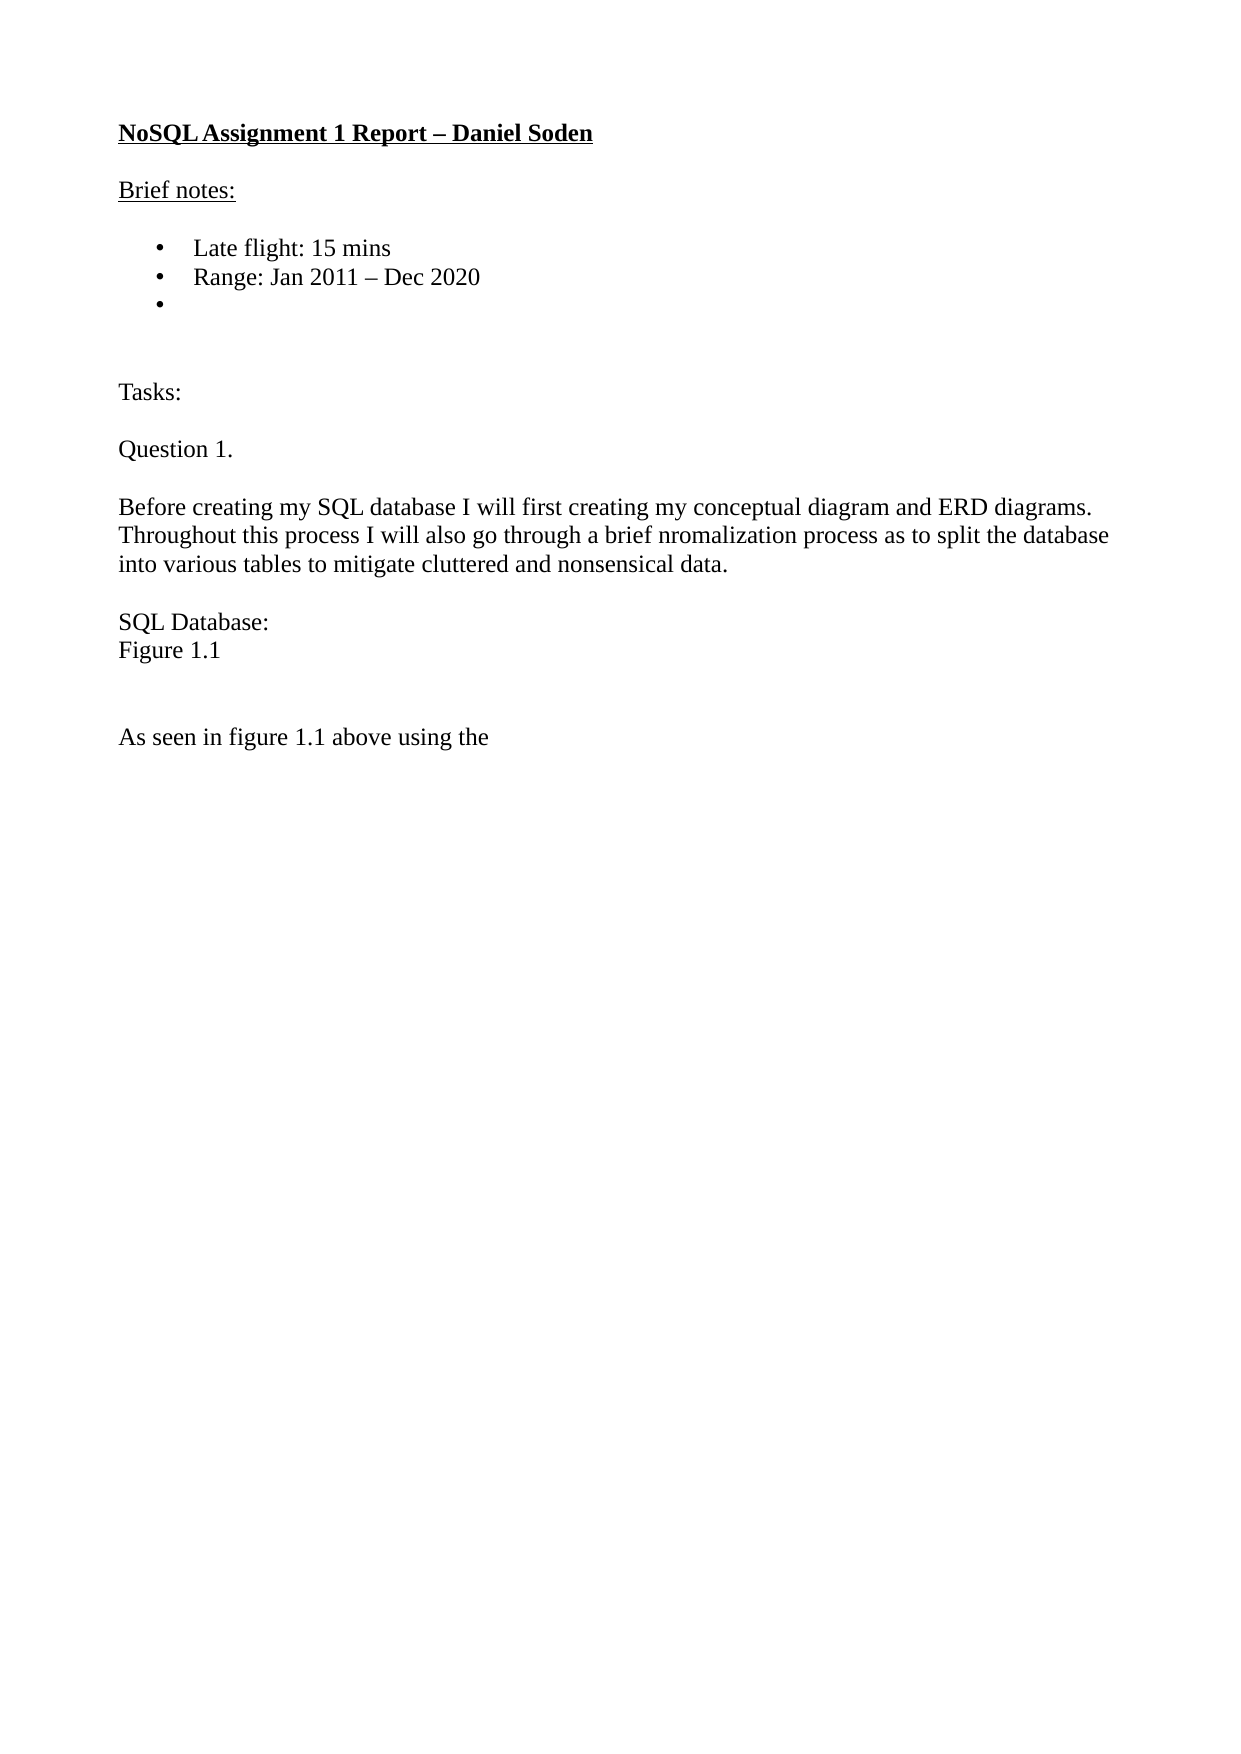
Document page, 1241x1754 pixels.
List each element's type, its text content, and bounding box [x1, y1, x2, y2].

text NoSQL Assignment 1 Report – Daniel Soden [118, 118, 1122, 147]
list Late flight: 15 mins [156, 233, 1122, 262]
text Tasks: [118, 377, 1122, 406]
text Before creating my SQL database I will first creating my conceptual diagram and ERD diagrams. Throughout this process I will also go through a brief nromalization process as to split the database into various tables to mitigate cluttered and nonsensical data. [118, 492, 1122, 578]
list Range: Jan 2011 – Dec 2020 [156, 262, 1122, 291]
text As seen in figure 1.1 above using the [118, 722, 1122, 751]
text SQL Database: [118, 607, 1122, 636]
text Question 1. [118, 434, 1122, 463]
text Brief notes: [118, 176, 1122, 204]
text Figure 1.1 [118, 636, 1122, 664]
